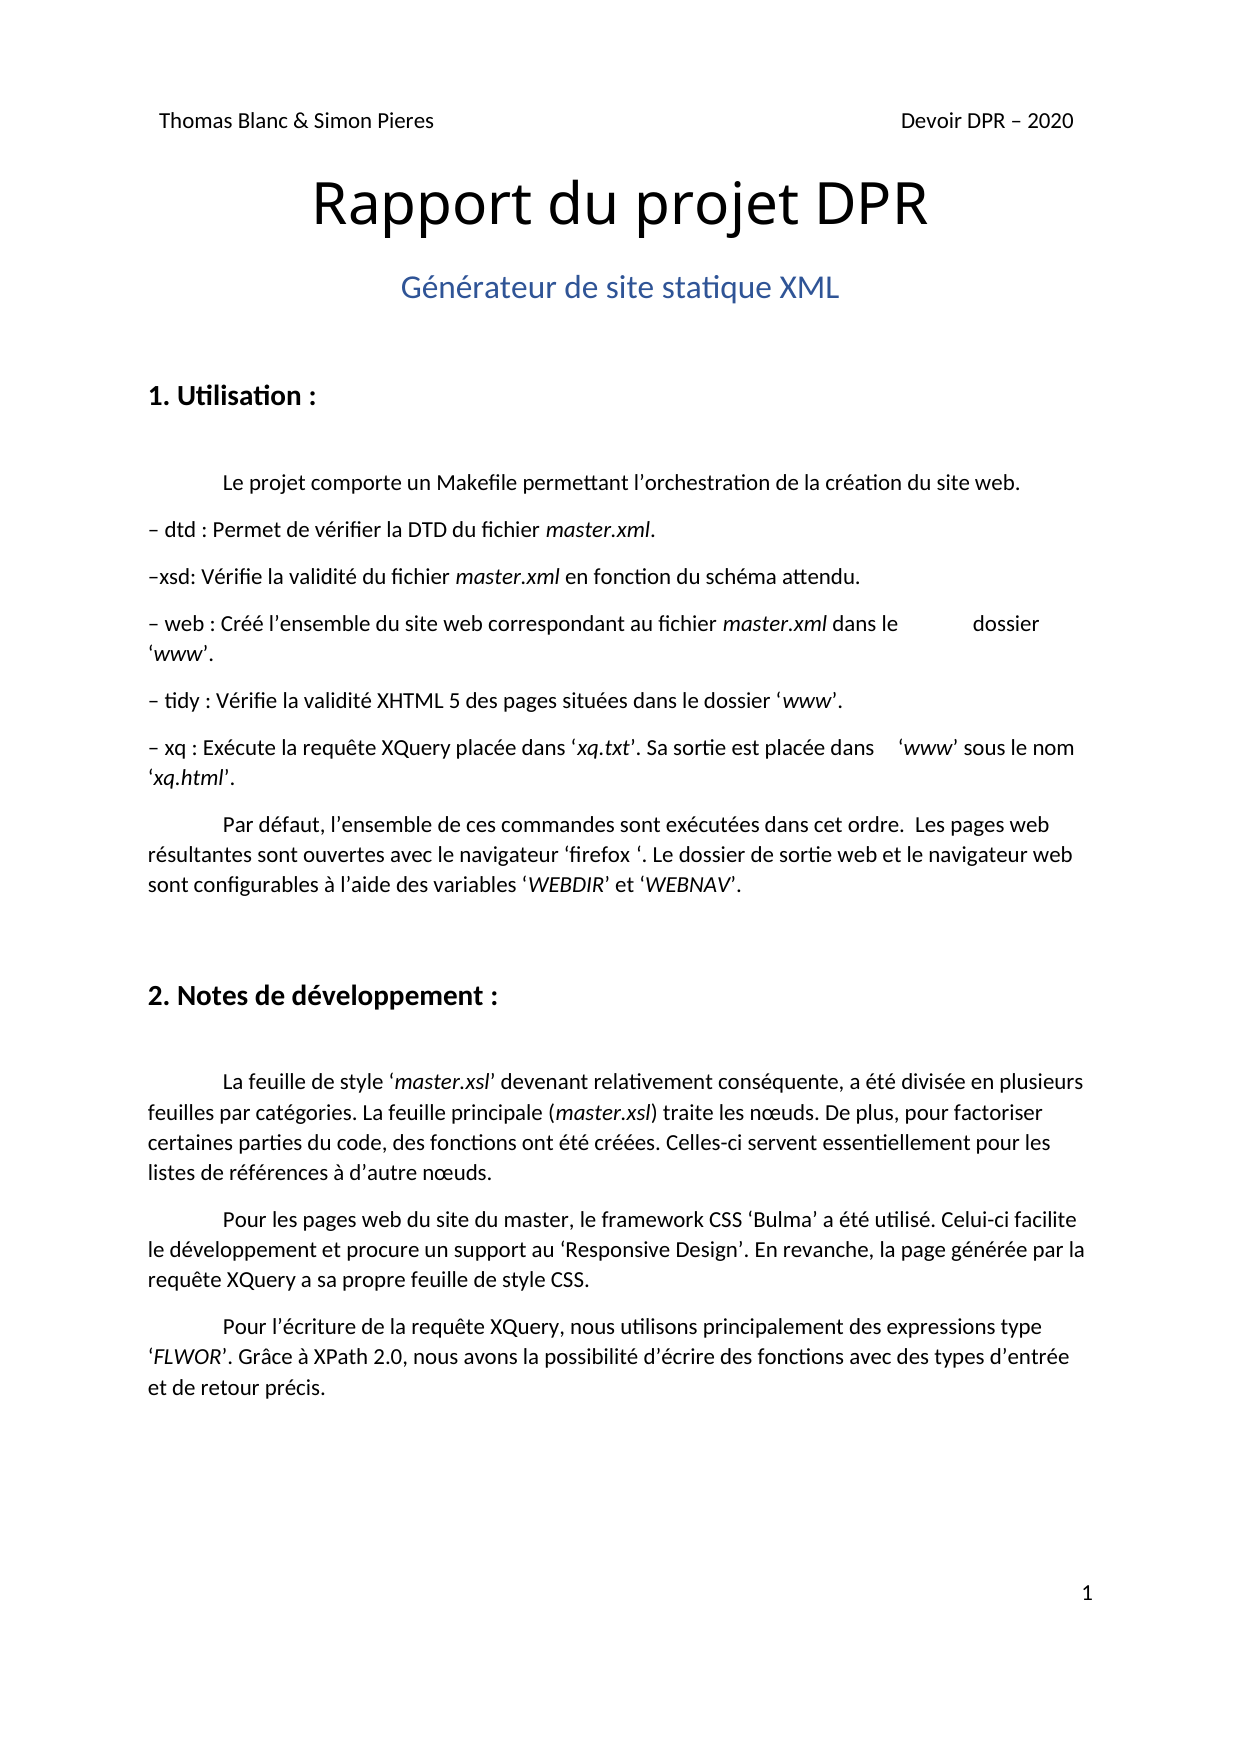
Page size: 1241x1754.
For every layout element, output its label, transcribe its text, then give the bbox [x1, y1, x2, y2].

text Pour l’écriture de la requête XQuery, nous utilisons principalement des expressions type ‘FLWOR’. Grâce à XPath 2.0, nous avons la possibilité d’écrire des fonctions avec des types d’entrée et de retour précis. [148, 1312, 1093, 1401]
text Le projet comporte un Makefile permettant l’orchestration de la création du site web. [148, 468, 1093, 496]
text – dtd : Permet de vérifier la DTD du fichier master.xml. [148, 515, 1093, 543]
subtitle Générateur de site statique XML [148, 266, 1093, 307]
text – web : Créé l’ensemble du site web correspondant au fichier master.xml dans le dossier ‘www’. [148, 609, 1093, 667]
subtitle 2. Notes de développement : [148, 977, 1093, 1012]
title Rapport du projet DPR [148, 162, 1093, 241]
subtitle 1. Utilisation : [148, 377, 1093, 413]
text – tidy : Vérifie la validité XHTML 5 des pages situées dans le dossier ‘www’. [148, 686, 1093, 714]
text La feuille de style ‘master.xsl’ devenant relativement conséquente, a été divisée en plusieurs feuilles par catégories. La feuille principale (master.xsl) traite les nœuds. De plus, pour factoriser certaines parties du code, des fonctions ont été créées. Celles-ci servent essentiellement pour les listes de références à d’autre nœuds. [148, 1067, 1093, 1186]
text Par défaut, l’ensemble de ces commandes sont exécutées dans cet ordre. Les pages web résultantes sont ouvertes avec le navigateur ‘firefox ‘. Le dossier de sortie web et le navigateur web sont configurables à l’aide des variables ‘WEBDIR’ et ‘WEBNAV’. [148, 810, 1093, 898]
text –xsd: Vérifie la validité du fichier master.xml en fonction du schéma attendu. [148, 562, 1093, 590]
text Pour les pages web du site du master, le framework CSS ‘Bulma’ a été utilisé. Celui-ci facilite le développement et procure un support au ‘Responsive Design’. En revanche, la page générée par la requête XQuery a sa propre feuille de style CSS. [148, 1205, 1093, 1293]
text – xq : Exécute la requête XQuery placée dans ‘xq.txt’. Sa sortie est placée dans ‘www’ sous le nom ‘xq.html’. [148, 733, 1093, 791]
